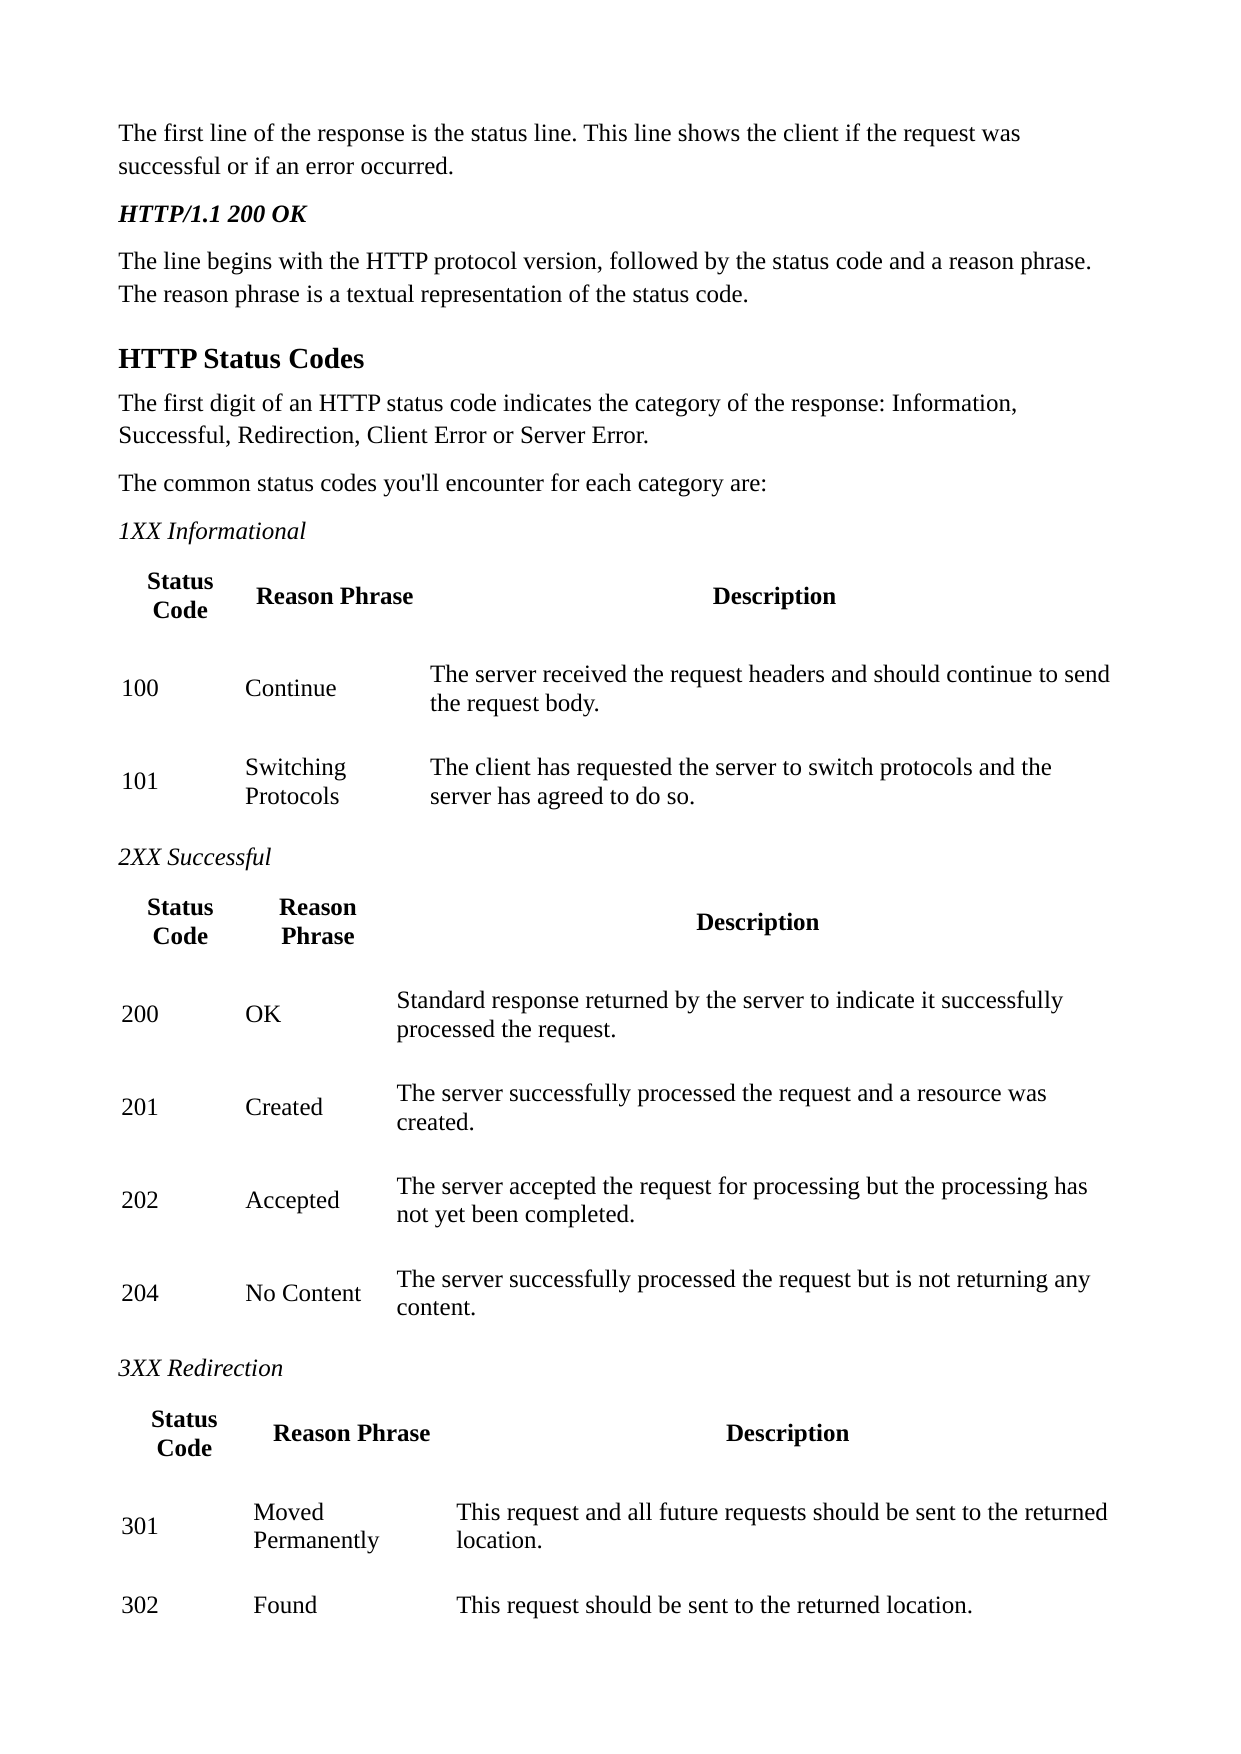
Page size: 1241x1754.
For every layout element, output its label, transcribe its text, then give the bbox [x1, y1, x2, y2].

table_cell Switching Protocols [242, 749, 427, 842]
table_header Reason Phrase [242, 564, 427, 656]
table_cell The server accepted the request for processing but the processing has not yet been completed. [394, 1168, 1122, 1261]
table_cell Found [250, 1587, 453, 1621]
table_header Reason Phrase [242, 890, 393, 982]
table_cell 100 [118, 656, 242, 749]
subtitle HTTP Status Codes [118, 342, 1122, 375]
table_header Status Code [118, 1401, 250, 1494]
text The first line of the response is the status line. This line shows the client if the request was successful or if an error occurred. [118, 118, 1122, 180]
table_cell Created [242, 1075, 393, 1168]
table_cell 301 [118, 1494, 250, 1587]
table_header Description [453, 1401, 1122, 1494]
table_header Description [427, 564, 1122, 656]
text 3XX Redirection [118, 1353, 1122, 1382]
text The first digit of an HTTP status code indicates the category of the response: Information, Successful, Redirection, Client Error or Server Error. [118, 388, 1122, 449]
table_cell This request should be sent to the returned location. [453, 1587, 1122, 1621]
table_cell 201 [118, 1075, 242, 1168]
text The common status codes you'll encounter for each category are: [118, 468, 1122, 497]
table_header Reason Phrase [250, 1401, 453, 1494]
text The line begins with the HTTP protocol version, followed by the status code and a reason phrase. The reason phrase is a textual representation of the status code. [118, 246, 1122, 308]
table_cell The client has requested the server to switch protocols and the server has agreed to do so. [427, 749, 1122, 842]
table_cell 200 [118, 982, 242, 1075]
table_cell Moved Permanently [250, 1494, 453, 1587]
table_cell The server received the request headers and should continue to send the request body. [427, 656, 1122, 749]
table_header Status Code [118, 890, 242, 982]
table_cell 101 [118, 749, 242, 842]
text HTTP/1.1 200 OK [118, 199, 1122, 227]
table_cell No Content [242, 1261, 393, 1353]
table_cell Standard response returned by the server to indicate it successfully processed the request. [394, 982, 1122, 1075]
table_cell 204 [118, 1261, 242, 1353]
text 1XX Informational [118, 516, 1122, 544]
text 2XX Successful [118, 842, 1122, 871]
table_cell 302 [118, 1587, 250, 1621]
table_cell This request and all future requests should be sent to the returned location. [453, 1494, 1122, 1587]
table_cell Accepted [242, 1168, 393, 1261]
table_cell The server successfully processed the request but is not returning any content. [394, 1261, 1122, 1353]
table_header Description [394, 890, 1122, 982]
table_cell 202 [118, 1168, 242, 1261]
table_cell Continue [242, 656, 427, 749]
table_header Status Code [118, 564, 242, 656]
table_cell OK [242, 982, 393, 1075]
table_cell The server successfully processed the request and a resource was created. [394, 1075, 1122, 1168]
